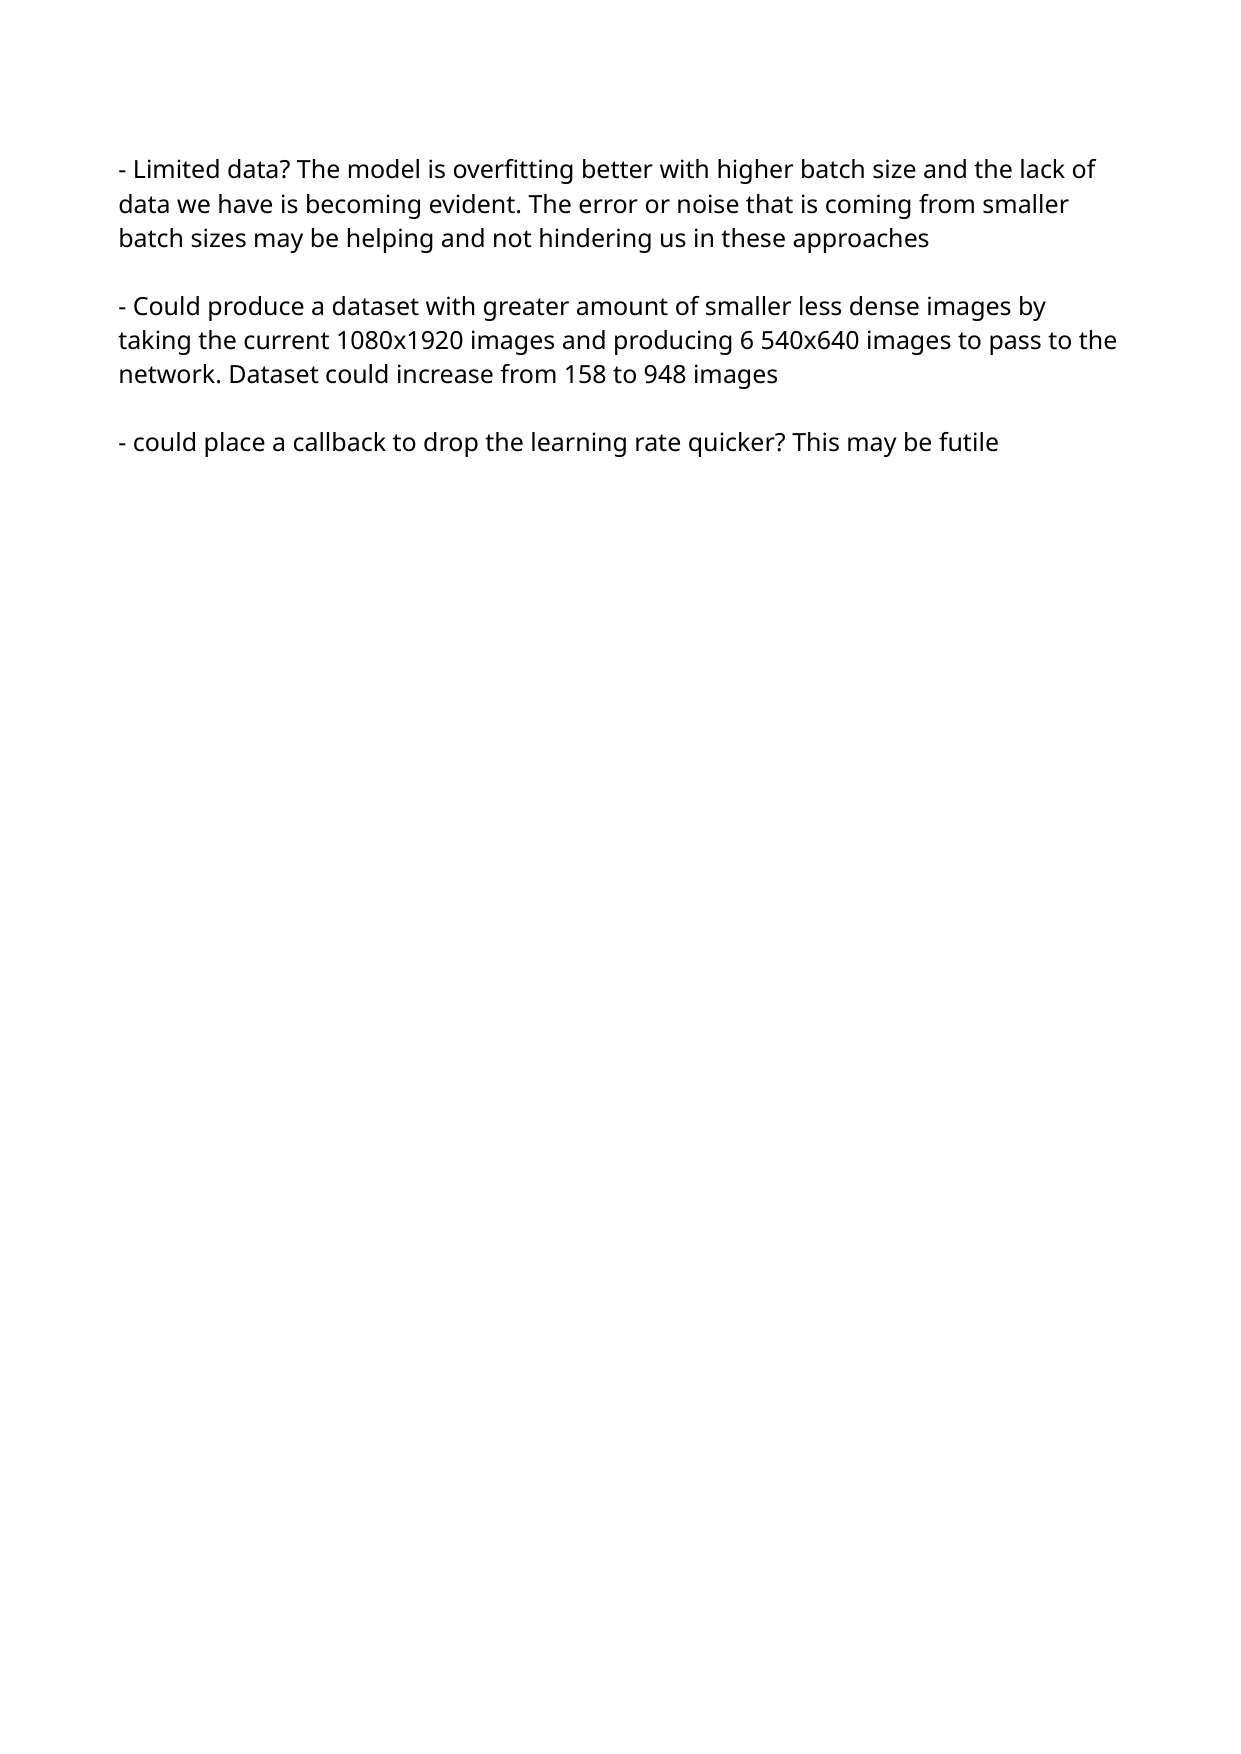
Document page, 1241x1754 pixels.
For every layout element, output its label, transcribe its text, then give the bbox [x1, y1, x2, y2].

text - Limited data? The model is overfitting better with higher batch size and the lack of data we have is becoming evident. The error or noise that is coming from smaller batch sizes may be helping and not hindering us in these approaches [118, 152, 1122, 254]
text - Could produce a dataset with greater amount of smaller less dense images by taking the current 1080x1920 images and producing 6 540x640 images to pass to the network. Dataset could increase from 158 to 948 images [118, 288, 1122, 391]
text - could place a callback to drop the learning rate quicker? This may be futile [118, 425, 1122, 459]
